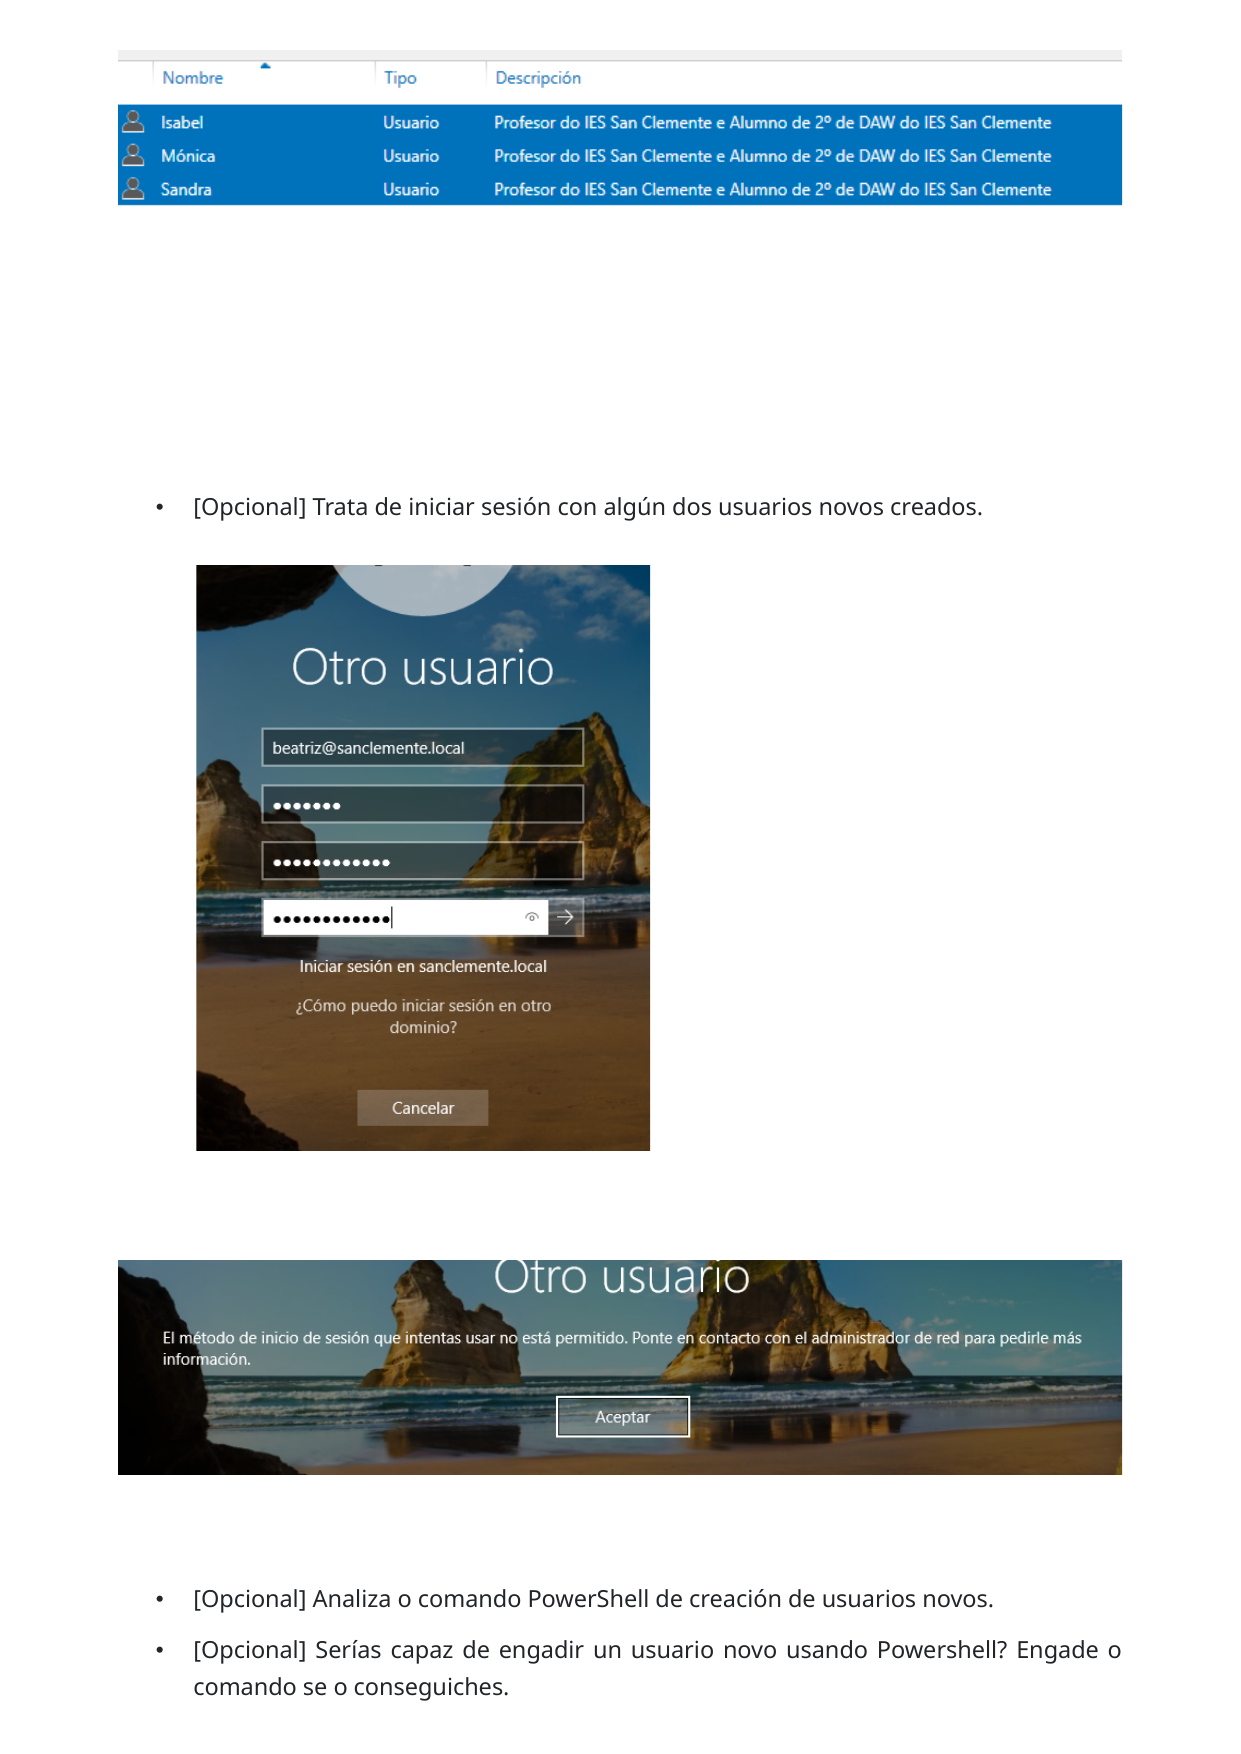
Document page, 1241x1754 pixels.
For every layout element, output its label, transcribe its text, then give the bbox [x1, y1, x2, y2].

picture [118, 50, 1123, 229]
list [Opcional] Analiza o comando PowerShell de creación de usuarios novos. [156, 1582, 1122, 1614]
picture [196, 565, 651, 1151]
list [Opcional] Trata de iniciar sesión con algún dos usuarios novos creados. [156, 490, 1122, 522]
picture [118, 1260, 1123, 1475]
list [Opcional] Serías capaz de engadir un usuario novo usando Powershell? Engade o comando se o conseguiches. [156, 1633, 1122, 1702]
